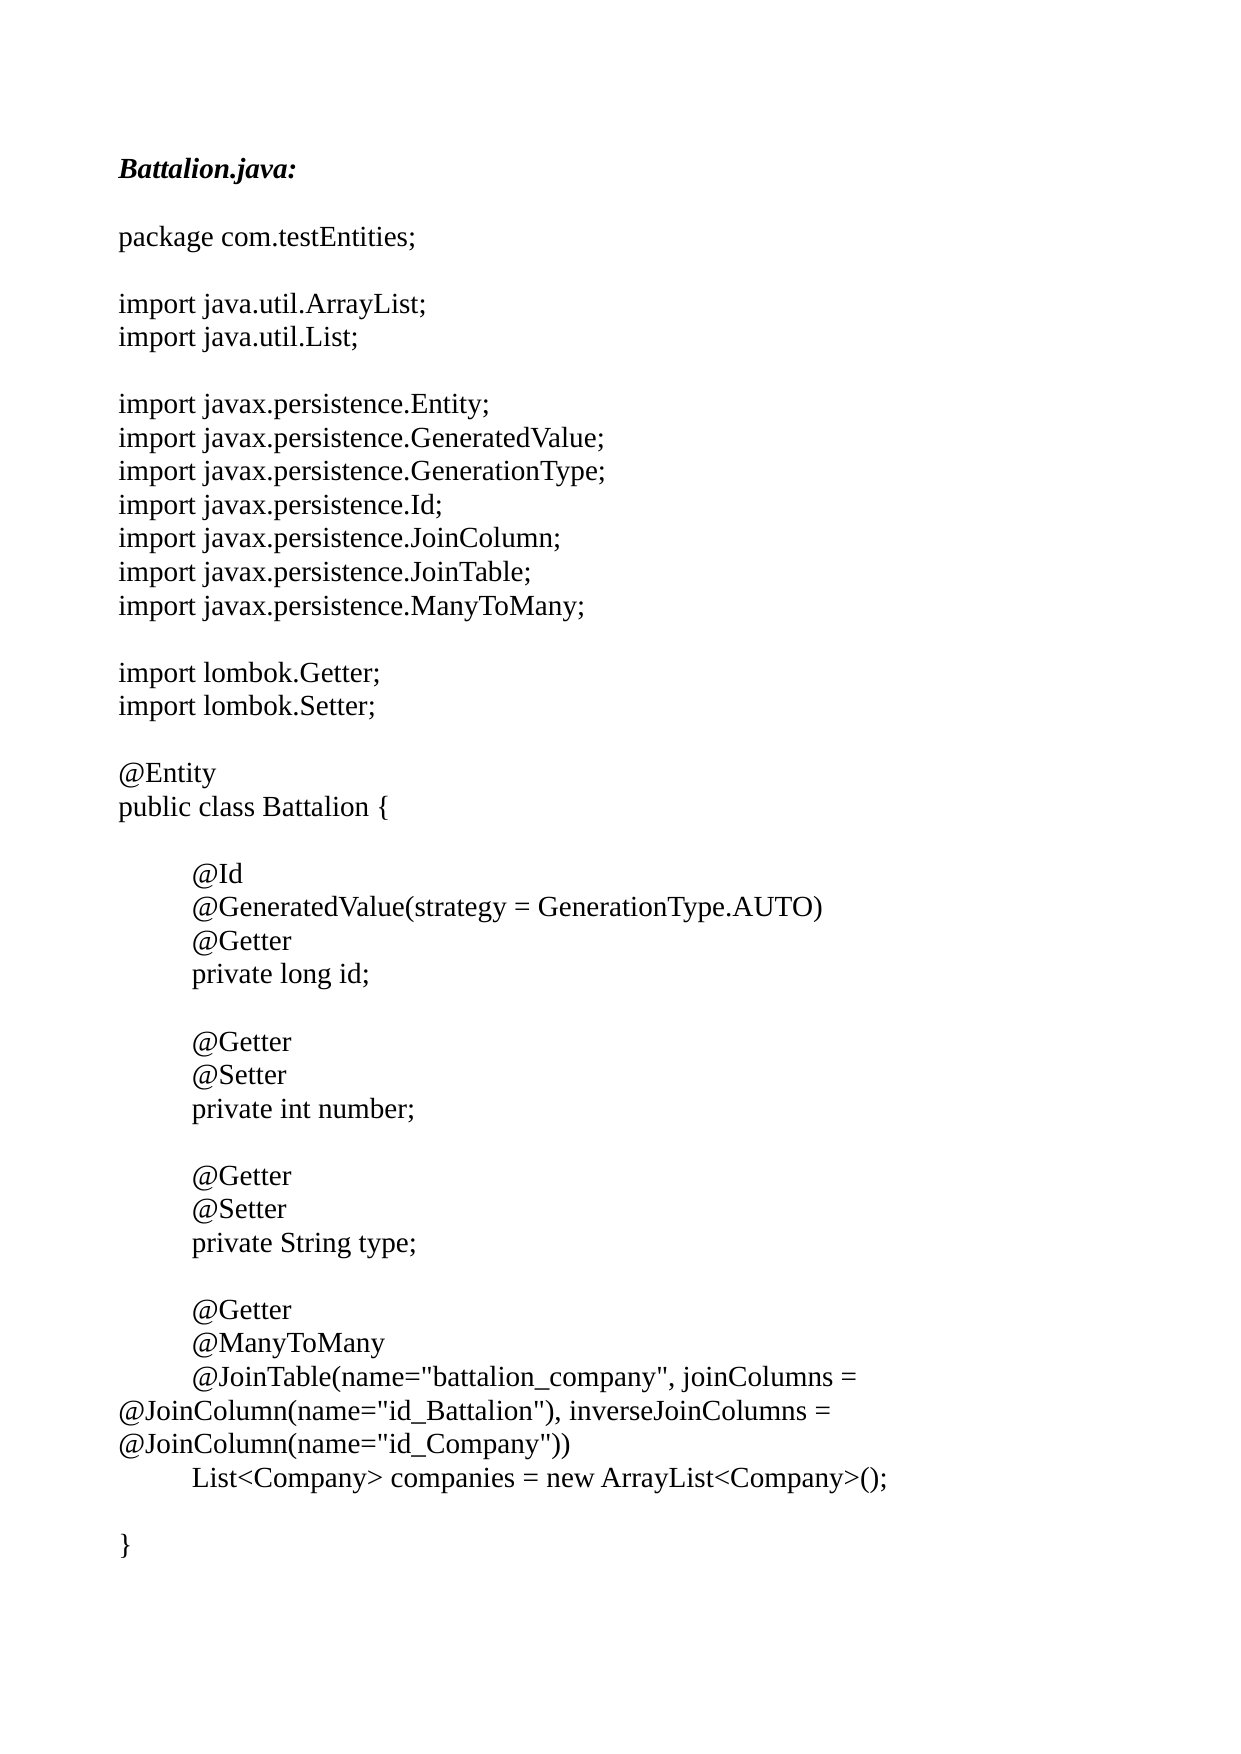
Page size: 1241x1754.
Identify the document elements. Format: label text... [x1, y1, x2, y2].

text @Entity [118, 755, 1122, 789]
text private long id; [118, 957, 1122, 990]
text import javax.persistence.JoinTable; [118, 554, 1122, 588]
text import java.util.List; [118, 319, 1122, 353]
text List<Company> companies = new ArrayList<Company>(); [118, 1460, 1122, 1493]
text @Setter [118, 1191, 1122, 1225]
text Battalion.java: [118, 152, 1122, 185]
text private String type; [118, 1225, 1122, 1258]
text import java.util.ArrayList; [118, 286, 1122, 319]
text import javax.persistence.Entity; [118, 386, 1122, 420]
text @ManyToMany [118, 1326, 1122, 1359]
text @Getter [118, 1158, 1122, 1191]
text public class Battalion { [118, 789, 1122, 822]
text import javax.persistence.GeneratedValue; [118, 420, 1122, 453]
text import javax.persistence.GenerationType; [118, 453, 1122, 487]
text import lombok.Setter; [118, 688, 1122, 722]
text @Getter [118, 1024, 1122, 1057]
text import javax.persistence.JoinColumn; [118, 521, 1122, 554]
text @JoinTable(name="battalion_company", joinColumns = @JoinColumn(name="id_Battalion"), inverseJoinColumns = @JoinColumn(name="id_Company")) [118, 1359, 1122, 1460]
text @Id [118, 856, 1122, 889]
text import lombok.Getter; [118, 655, 1122, 688]
text @GeneratedValue(strategy = GenerationType.AUTO) [118, 889, 1122, 923]
text private int number; [118, 1091, 1122, 1124]
text package com.testEntities; [118, 219, 1122, 252]
text import javax.persistence.Id; [118, 487, 1122, 521]
text @Getter [118, 923, 1122, 957]
text @Setter [118, 1057, 1122, 1091]
text import javax.persistence.ManyToMany; [118, 588, 1122, 621]
text } [118, 1527, 1122, 1560]
text @Getter [118, 1292, 1122, 1326]
